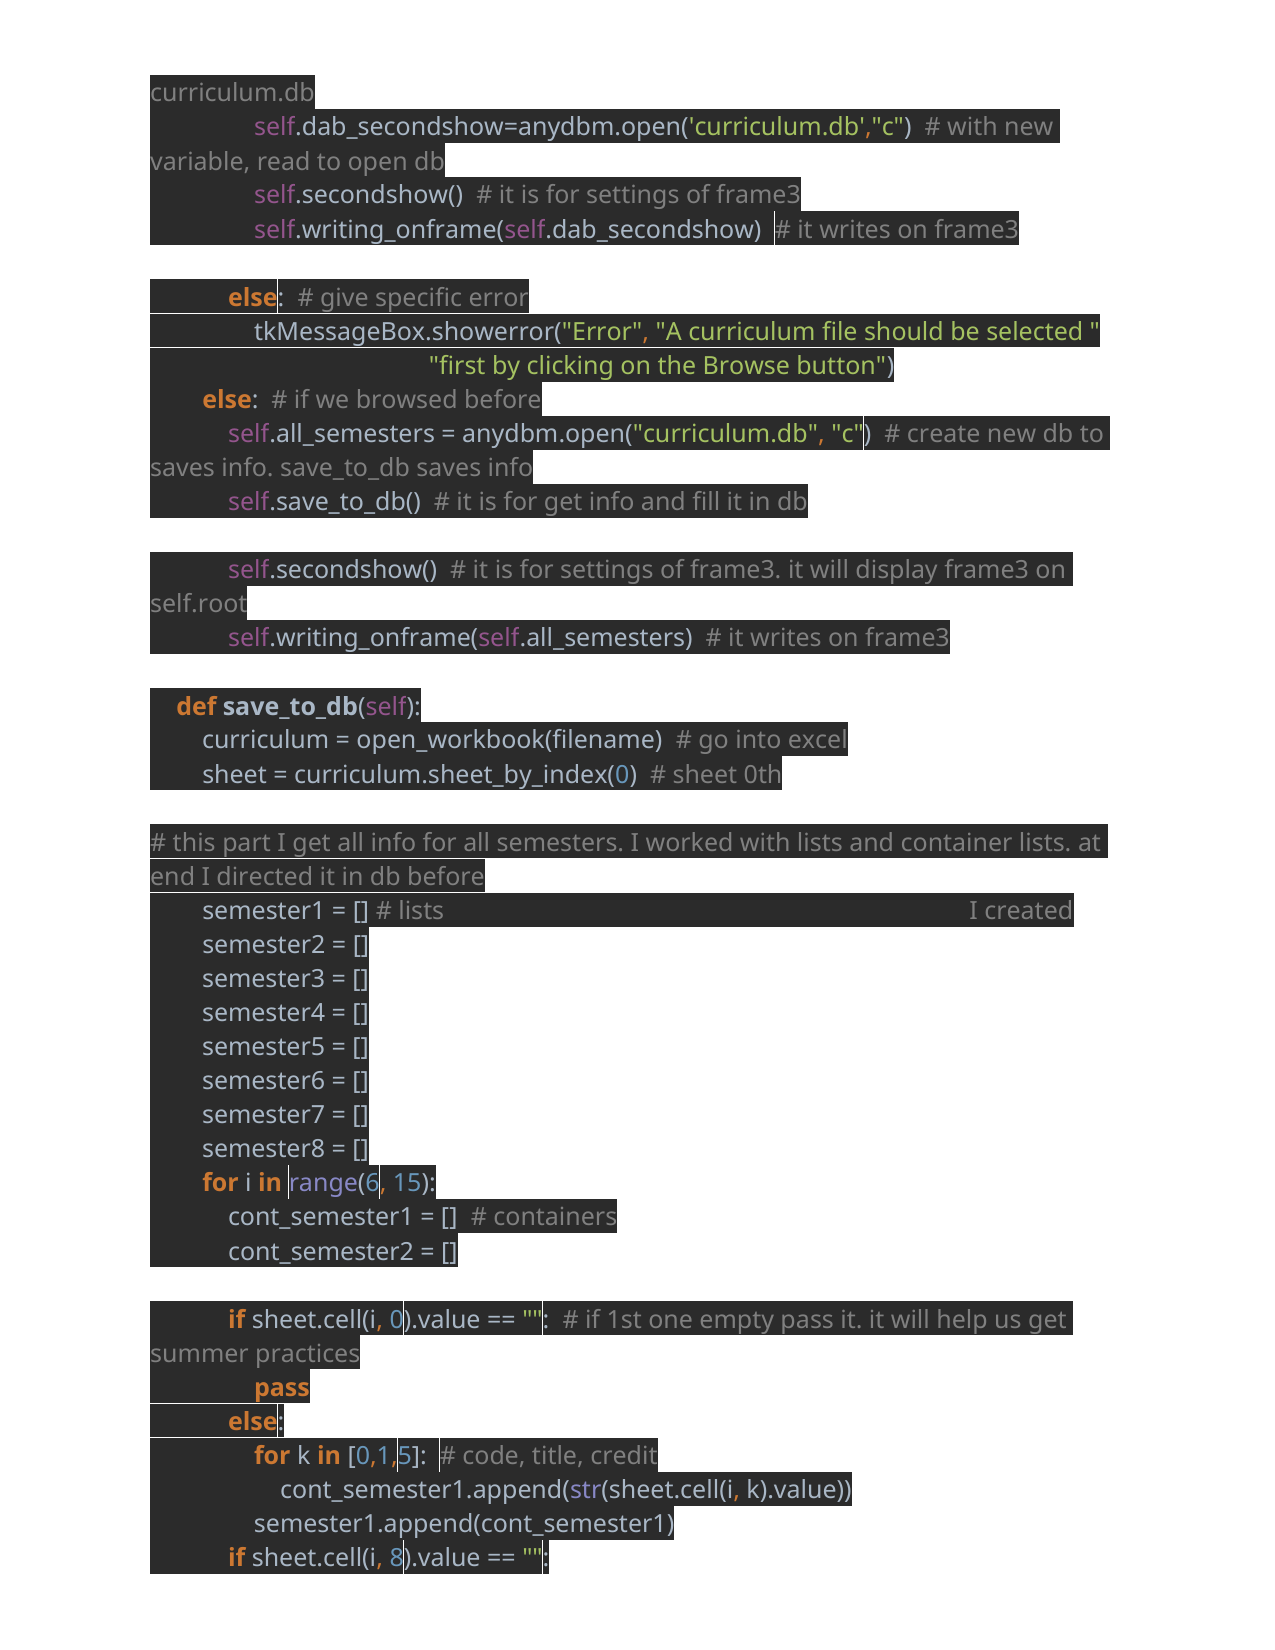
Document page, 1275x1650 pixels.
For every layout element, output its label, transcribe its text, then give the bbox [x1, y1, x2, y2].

text curriculum.db self.dab_secondshow=anydbm.open('curriculum.db',"c") # with new variable, read to open db self.secondshow() # it is for settings of frame3 self.writing_onframe(self.dab_secondshow) # it writes on frame3 else: # give specific error tkMessageBox.showerror("Error", "A curriculum file should be selected " "first by clicking on the Browse button") else: # if we browsed before self.all_semesters = anydbm.open("curriculum.db", "c") # create new db to saves info. save_to_db saves info self.save_to_db() # it is for get info and fill it in db self.secondshow() # it is for settings of frame3. it will display frame3 on self.root self.writing_onframe(self.all_semesters) # it writes on frame3 def save_to_db(self): curriculum = open_workbook(filename) # go into excel sheet = curriculum.sheet_by_index(0) # sheet 0th # this part I get all info for all semesters. I worked with lists and container lists. at end I directed it in db before semester1 = [] # lists I created semester2 = [] semester3 = [] semester4 = [] semester5 = [] semester6 = [] semester7 = [] semester8 = [] for i in range(6, 15): cont_semester1 = [] # containers cont_semester2 = [] if sheet.cell(i, 0).value == "": # if 1st one empty pass it. it will help us get summer practices pass else: for k in [0,1,5]: # code, title, credit cont_semester1.append(str(sheet.cell(i, k).value)) semester1.append(cont_semester1) if sheet.cell(i, 8).value == "": [150, 75, 1125, 1574]
